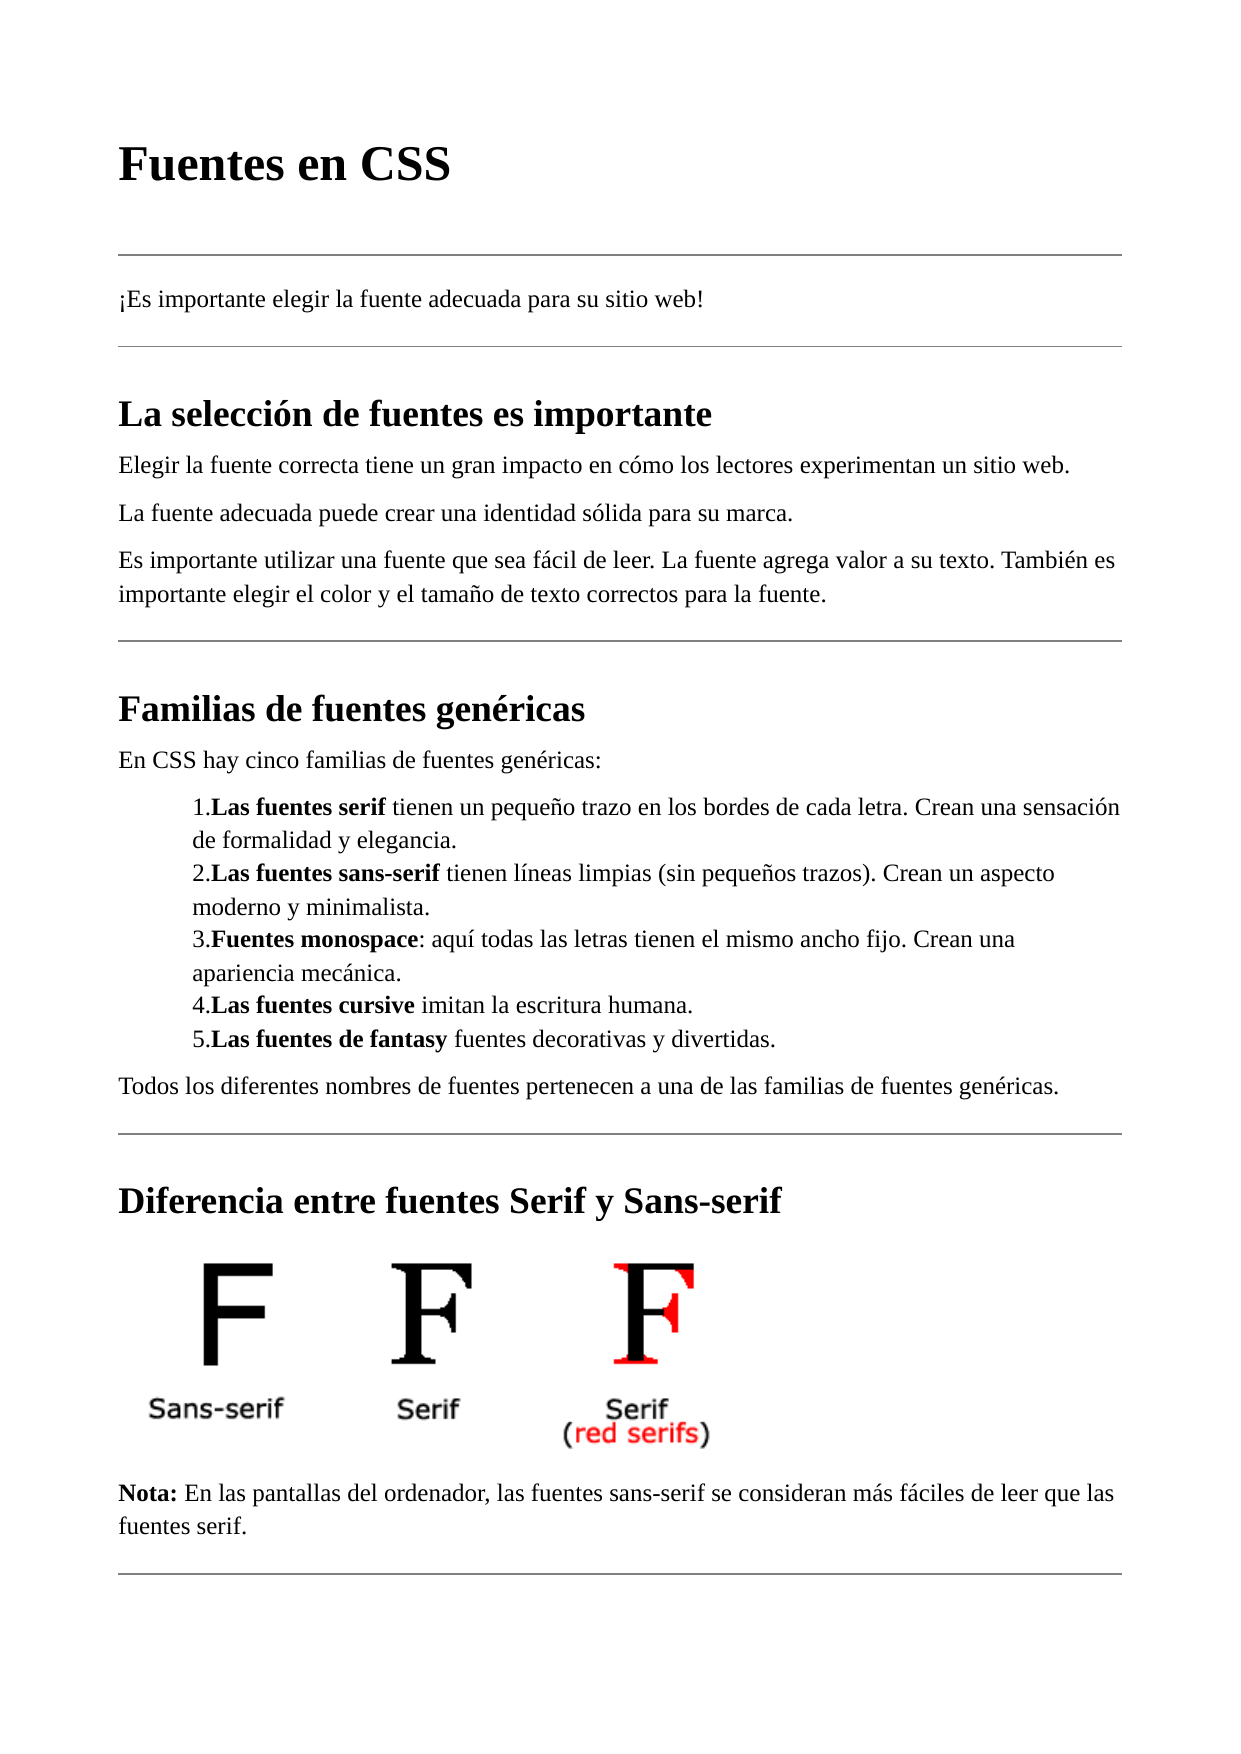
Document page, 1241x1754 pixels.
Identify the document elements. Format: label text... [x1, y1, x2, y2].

text Nota: En las pantallas del ordenador, las fuentes sans-serif se consideran más fáciles de leer que las fuentes serif. [118, 1478, 1122, 1540]
list Las fuentes cursive imitan la escritura humana. [118, 991, 1122, 1019]
text ¡Es importante elegir la fuente adecuada para su sitio web! [118, 284, 1122, 313]
list Fuentes monospace: aquí todas las letras tienen el mismo ancho fijo. Crean una apariencia mecánica. [118, 924, 1122, 986]
subtitle Diferencia entre fuentes Serif y Sans-serif [118, 1179, 1122, 1222]
subtitle La selección de fuentes es importante [118, 392, 1122, 435]
text Es importante utilizar una fuente que sea fácil de leer. La fuente agrega valor a su texto. También es importante elegir el color y el tamaño de texto correctos para la fuente. [118, 546, 1122, 607]
text En CSS hay cinco familias de fuentes genéricas: [118, 745, 1122, 774]
list Las fuentes sans-serif tienen líneas limpias (sin pequeños trazos). Crean un aspecto moderno y minimalista. [118, 858, 1122, 920]
text Elegir la fuente correcta tiene un gran impacto en cómo los lectores experimentan un sitio web. [118, 450, 1122, 479]
text Todos los diferentes nombres de fuentes pertenecen a una de las familias de fuentes genéricas. [118, 1071, 1122, 1100]
list Las fuentes serif tienen un pequeño trazo en los bordes de cada letra. Crean una sensación de formalidad y elegancia. [118, 792, 1122, 854]
picture [118, 1237, 740, 1460]
list Las fuentes de fantasy fuentes decorativas y divertidas. [118, 1024, 1122, 1052]
text La fuente adecuada puede crear una identidad sólida para su marca. [118, 498, 1122, 527]
subtitle Familias de fuentes genéricas [118, 686, 1122, 729]
subtitle Fuentes en CSS [118, 134, 1122, 191]
